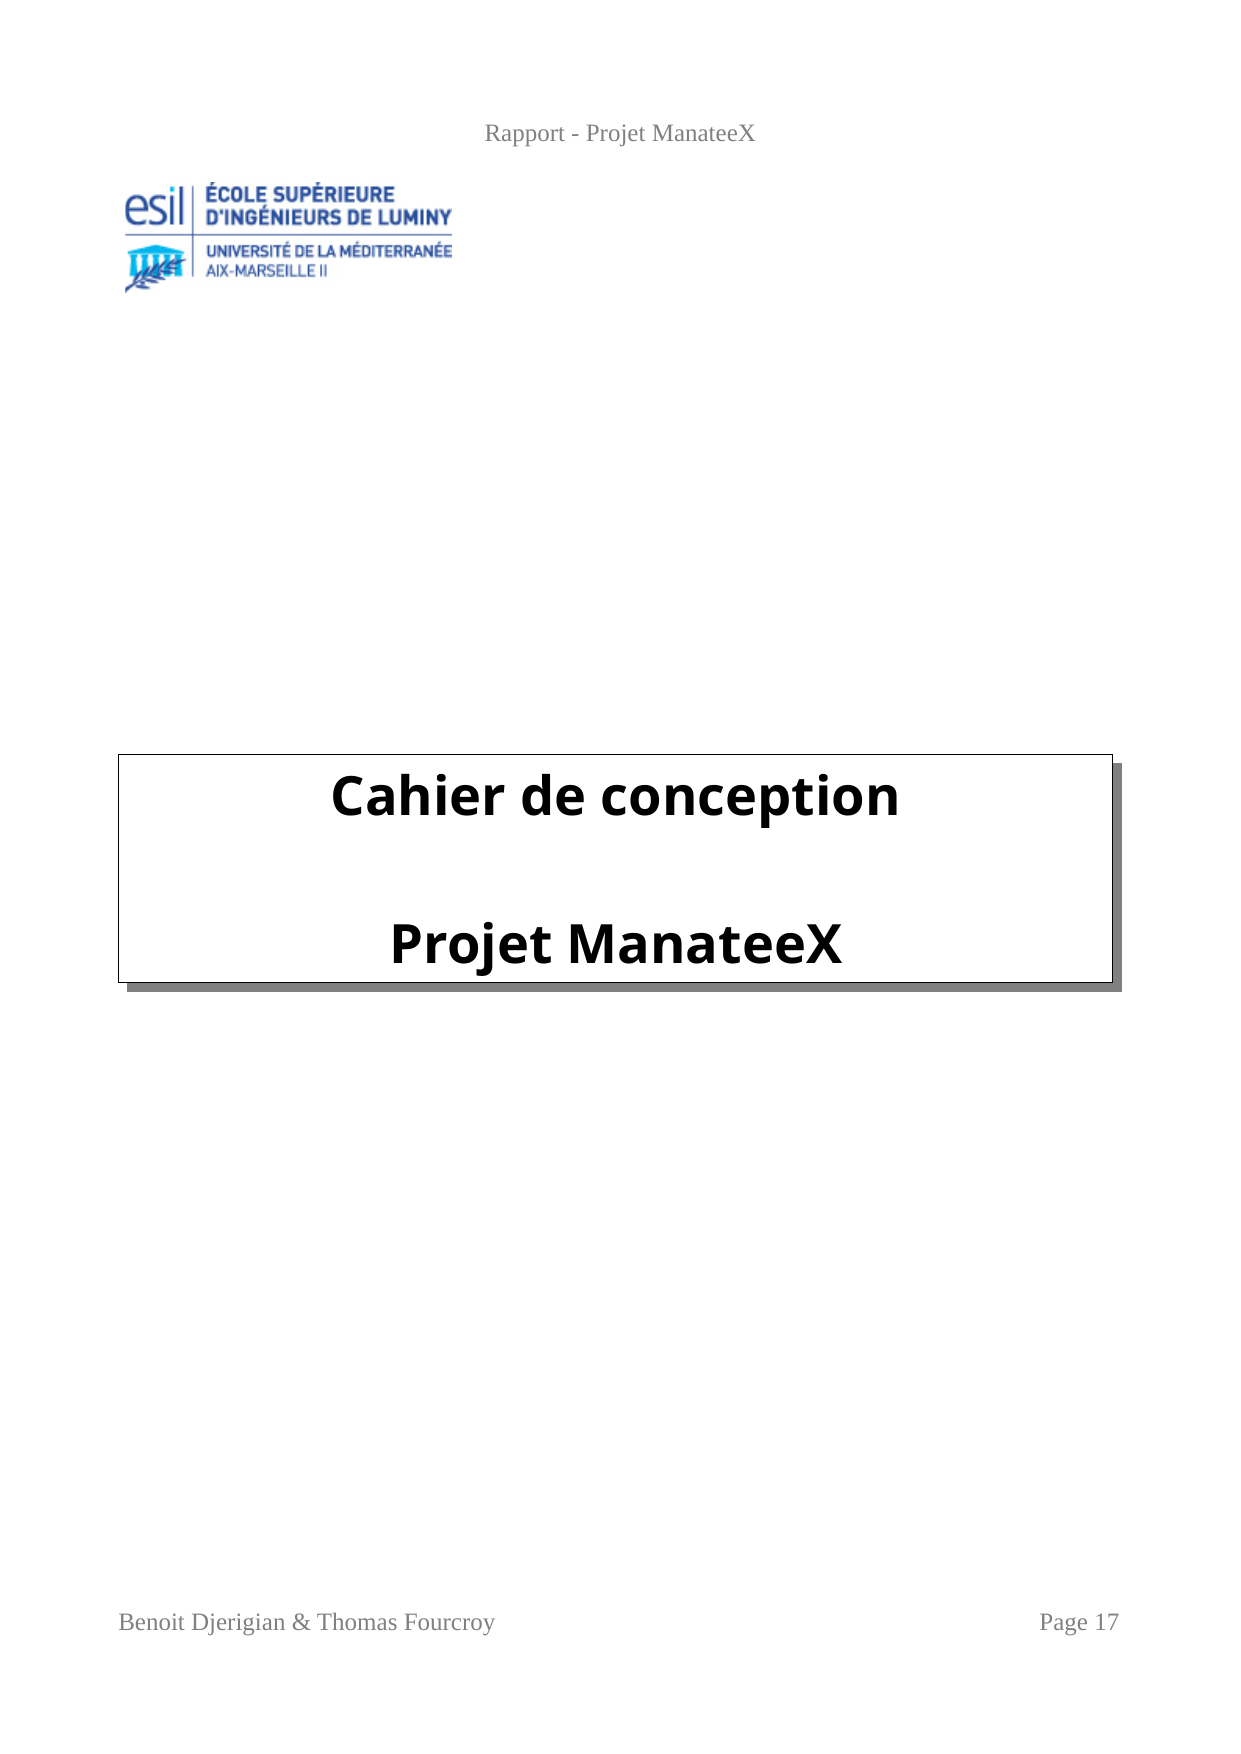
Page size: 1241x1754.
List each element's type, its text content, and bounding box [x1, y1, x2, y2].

picture [125, 182, 452, 293]
subtitle Cahier de conception [119, 755, 1112, 832]
subtitle Projet ManateeX [119, 901, 1112, 982]
